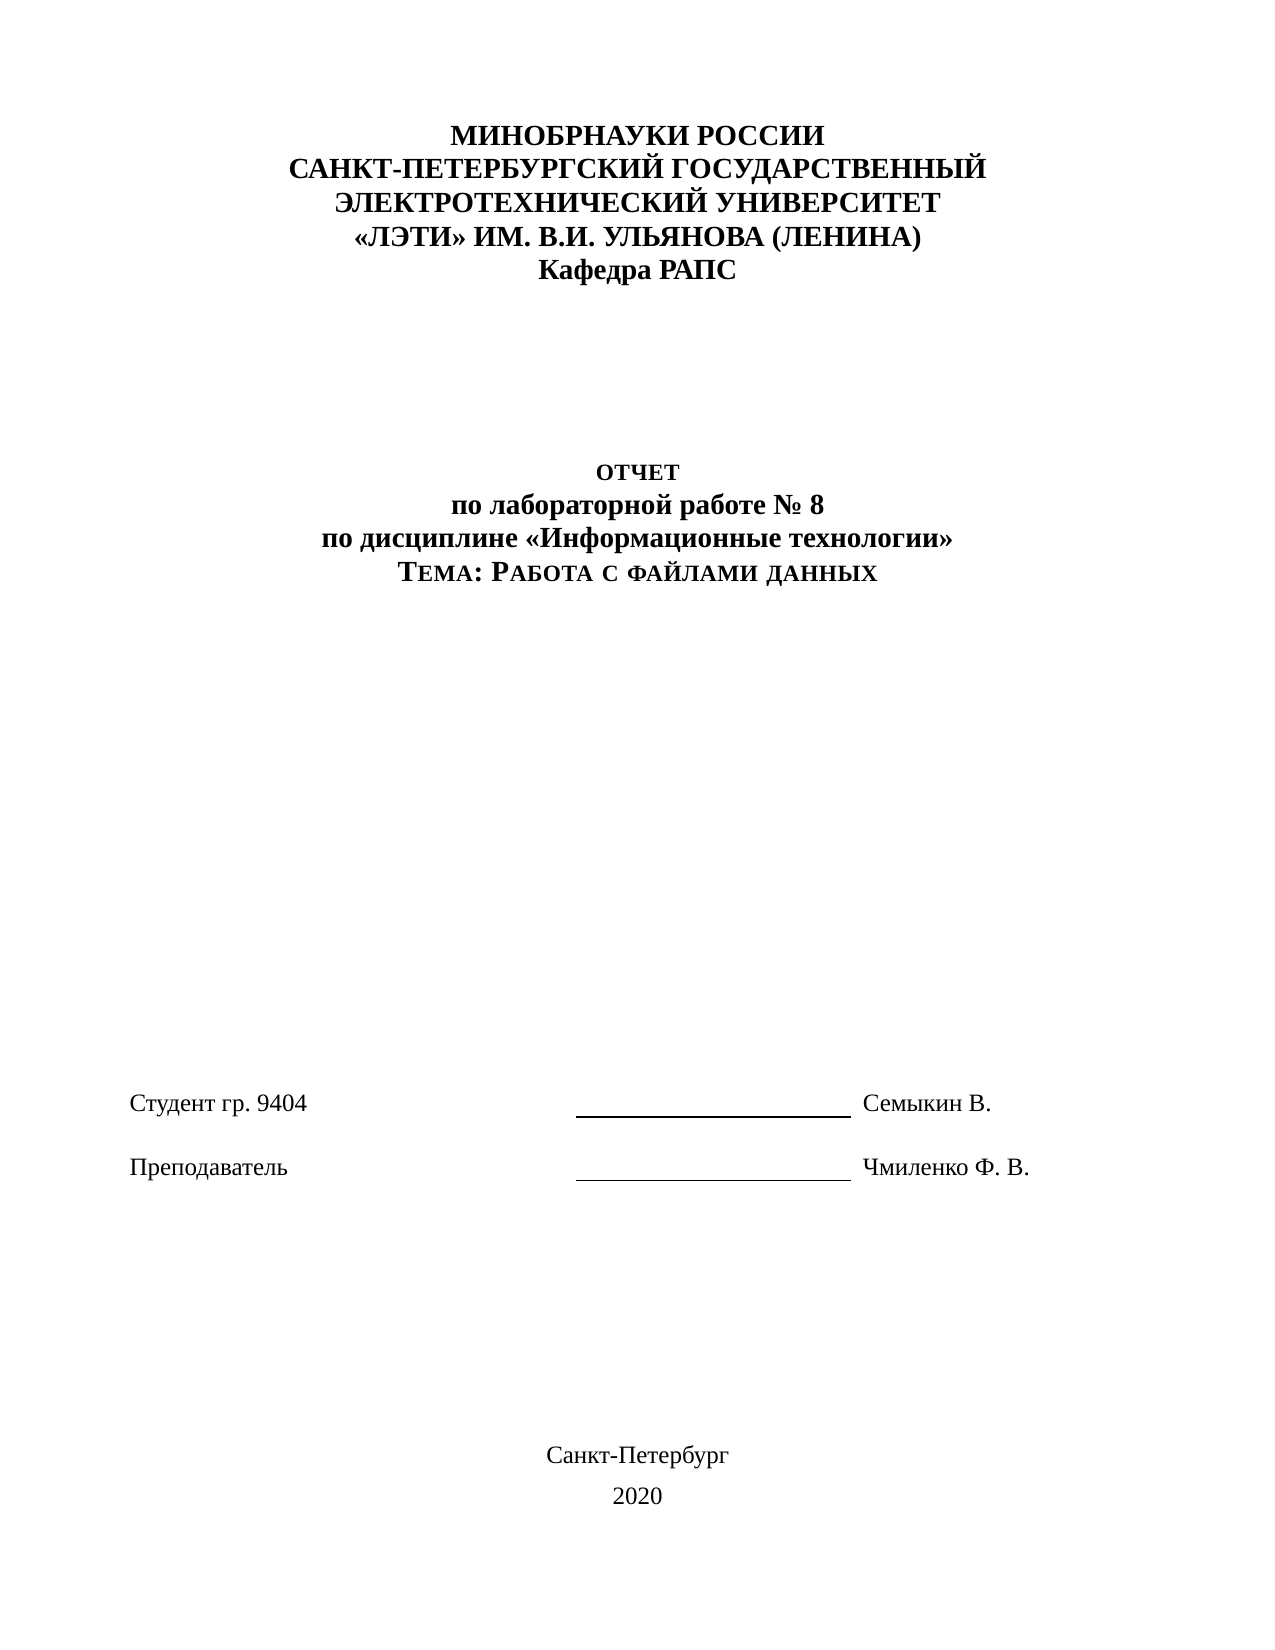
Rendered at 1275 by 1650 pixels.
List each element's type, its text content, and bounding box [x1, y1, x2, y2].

text Санкт-Петербург [118, 1440, 1157, 1469]
text Тема: Работа с файлами данных [118, 554, 1157, 588]
table_header [576, 1053, 851, 1116]
table_cell [576, 1118, 851, 1180]
table_cell Преподаватель [118, 1116, 576, 1180]
table_cell Чмиленко Ф. В. [851, 1116, 1157, 1180]
text по лабораторной работе № 8 [118, 487, 1157, 521]
text Кафедра РАПС [118, 252, 1157, 286]
text МИНОБРНАУКИ РОССИИ [118, 118, 1157, 152]
text 2020 [118, 1481, 1157, 1510]
table_header Студент гр. 9404 [118, 1053, 576, 1116]
text Санкт-Петербургский государственный [118, 152, 1157, 185]
text по дисциплине «Информационные технологии» [118, 521, 1157, 554]
text «ЛЭТИ» им. В.И. Ульянова (Ленина) [118, 219, 1157, 252]
text электротехнический университет [118, 185, 1157, 219]
text отчет [118, 453, 1157, 487]
table_header Семыкин В. [851, 1053, 1157, 1116]
